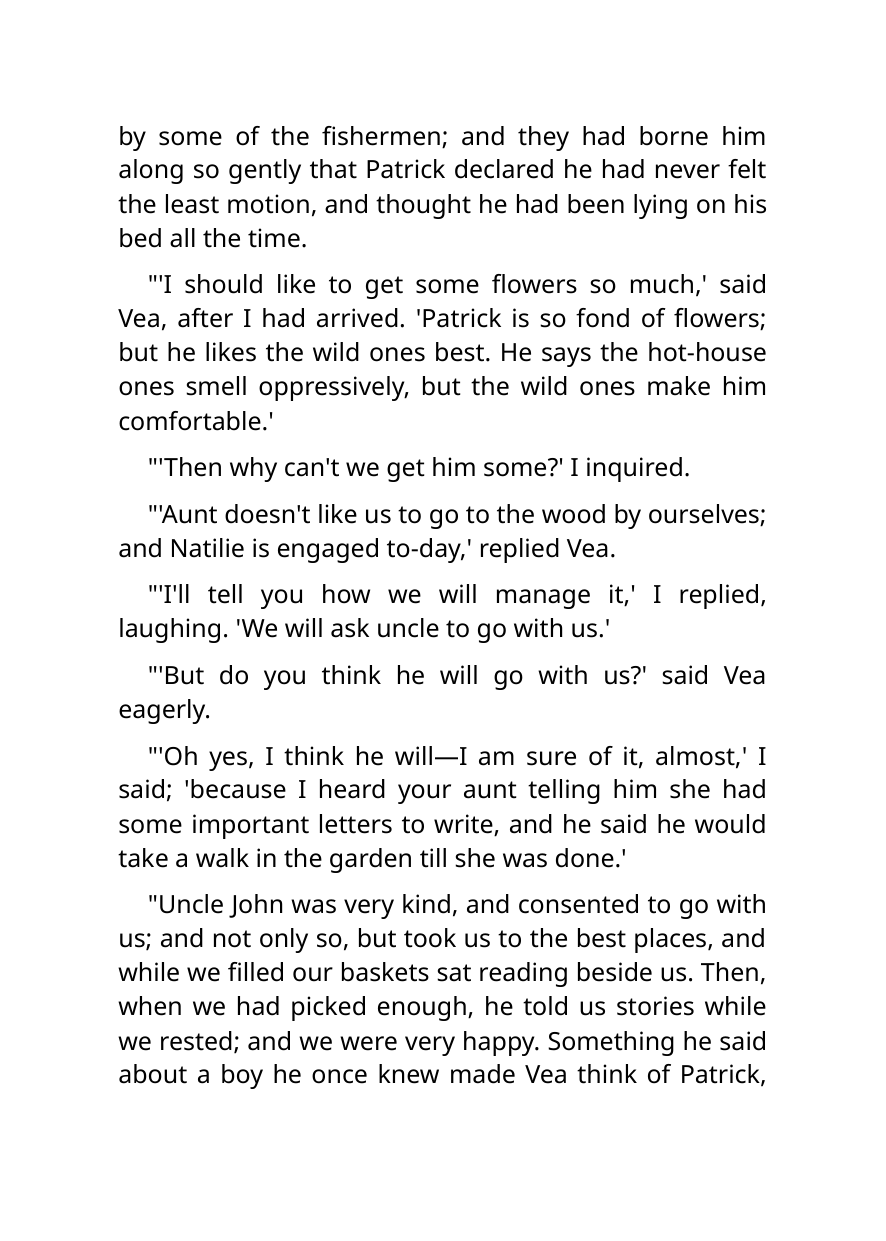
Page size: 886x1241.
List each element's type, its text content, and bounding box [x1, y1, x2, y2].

text "'I'll tell you how we will manage it,' I replied, laughing. 'We will ask uncle to go with us.' [118, 577, 768, 645]
text "'Then why can't we get him some?' I inquired. [118, 450, 768, 484]
text "'But do you think he will go with us?' said Vea eagerly. [118, 657, 768, 726]
text by some of the fishermen; and they had borne him along so gently that Patrick declared he had never felt the least motion, and thought he had been lying on his bed all the time. [118, 118, 768, 254]
text "'Oh yes, I think he will—I am sure of it, almost,' I said; 'because I heard your aunt telling him she had some important letters to write, and he said he would take a walk in the garden till she was done.' [118, 738, 768, 874]
text "'I should like to get some flowers so much,' said Vea, after I had arrived. 'Patrick is so fond of flowers; but he likes the wild ones best. He says the hot-house ones smell oppressively, but the wild ones make him comfortable.' [118, 267, 768, 437]
text "Uncle John was very kind, and consented to go with us; and not only so, but took us to the best places, and while we filled our baskets sat reading beside us. Then, when we had picked enough, he told us stories while we rested; and we were very happy. Something he said about a boy he once knew made Vea think of Patrick, [118, 887, 768, 1091]
text "'Aunt doesn't like us to go to the wood by ourselves; and Natilie is engaged to-day,' replied Vea. [118, 496, 768, 564]
